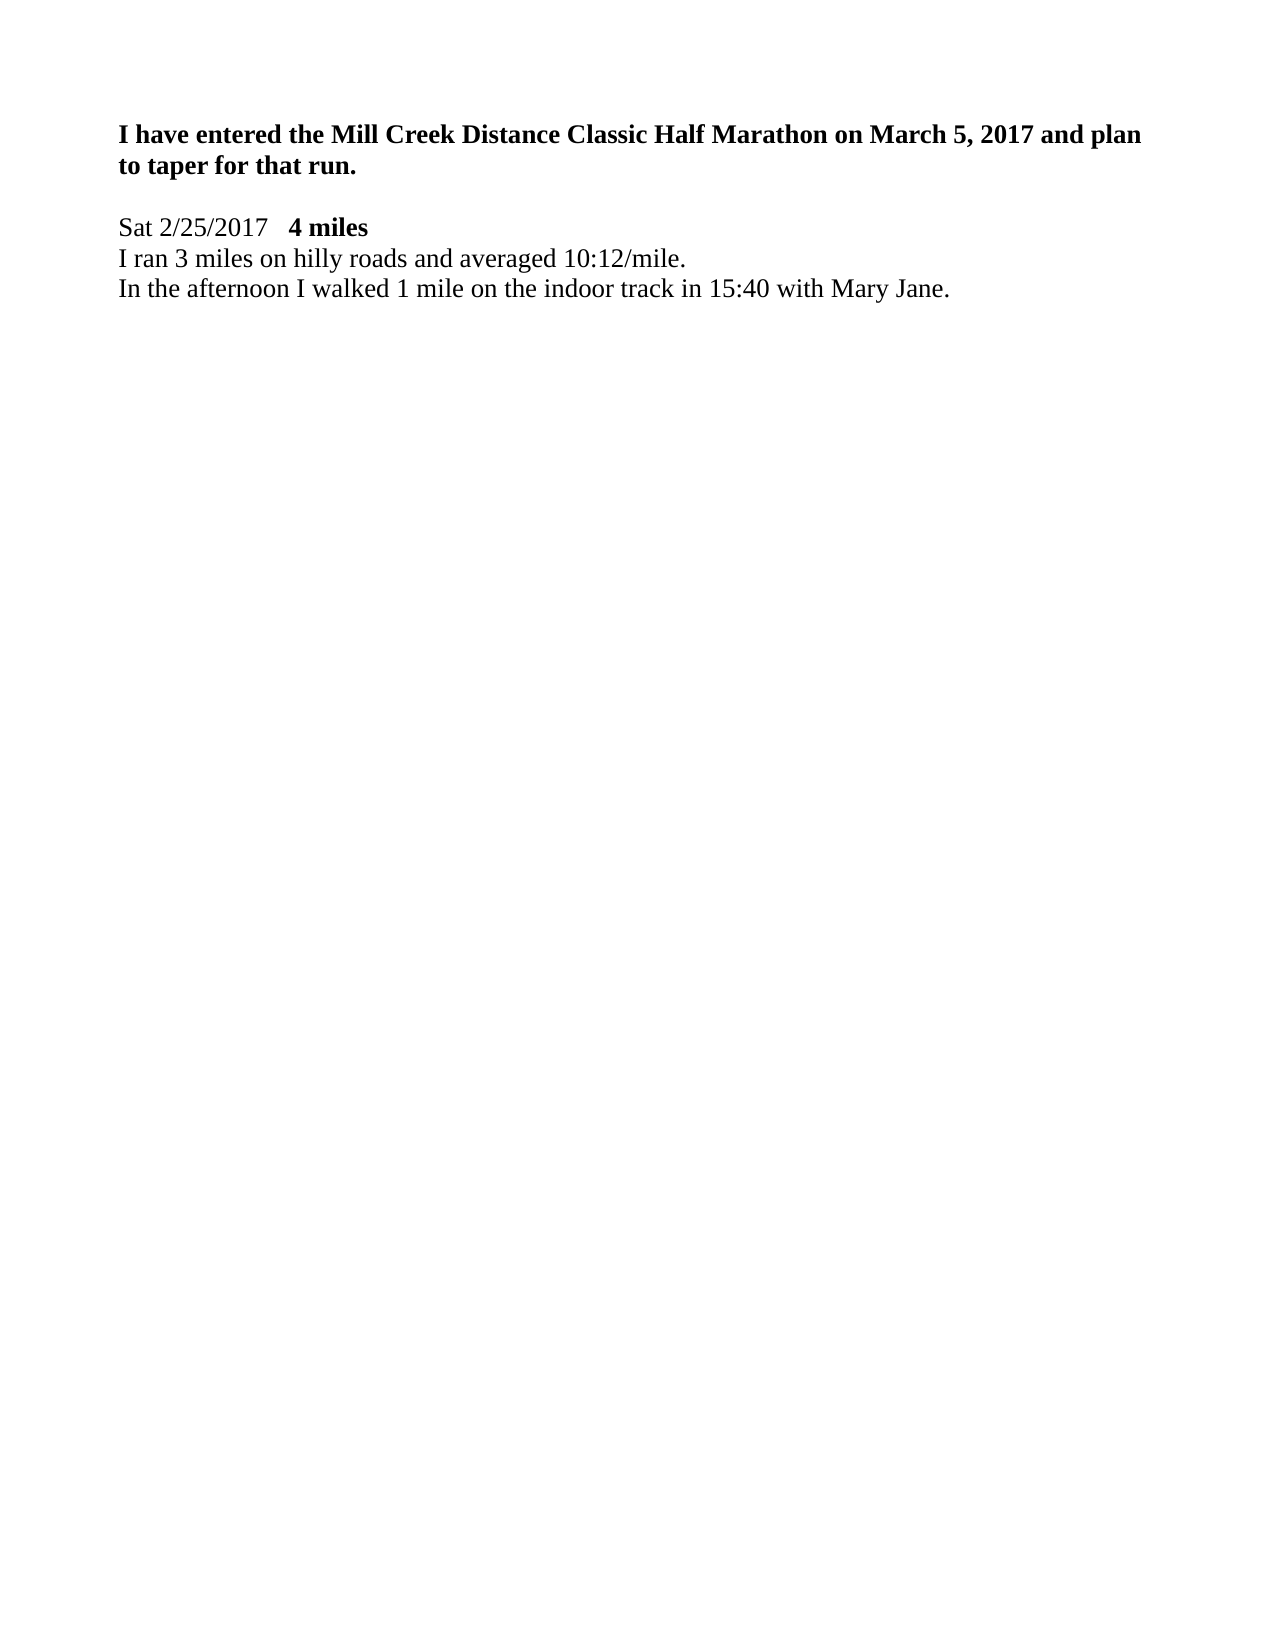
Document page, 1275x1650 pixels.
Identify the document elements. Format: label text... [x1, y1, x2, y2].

text I have entered the Mill Creek Distance Classic Half Marathon on March 5, 2017 and plan to taper for that run. [118, 118, 1157, 180]
text Sat 2/25/2017 4 miles [118, 211, 1157, 242]
text In the afternoon I walked 1 mile on the indoor track in 15:40 with Mary Jane. [118, 273, 1157, 304]
text I ran 3 miles on hilly roads and averaged 10:12/mile. [118, 242, 1157, 273]
